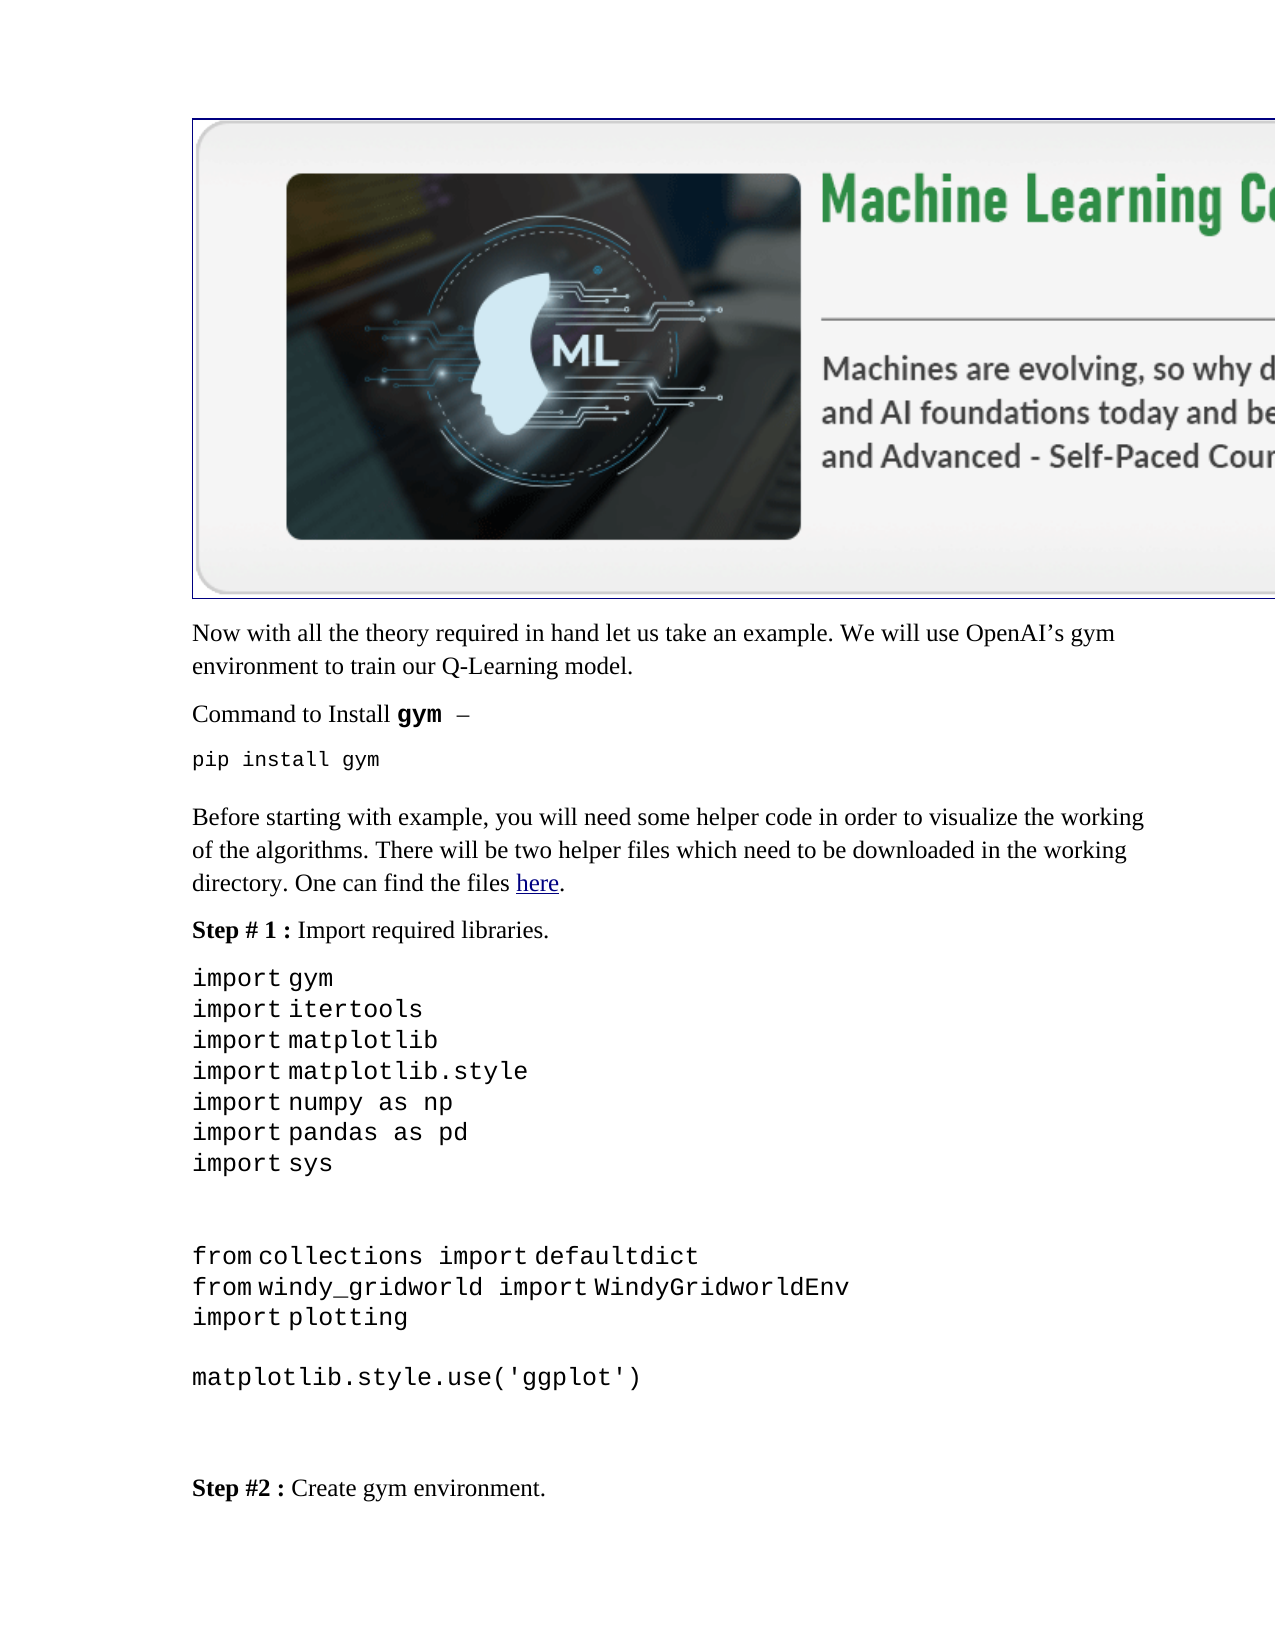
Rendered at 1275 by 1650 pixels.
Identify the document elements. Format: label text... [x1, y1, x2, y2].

list Now with all the theory required in hand let us take an example. We will use OpenAI’s gym environment to train our Q-Learning model. [162, 618, 1157, 680]
list pip install gym [162, 749, 1157, 772]
list Step #2 : Create gym environment. [162, 1440, 1157, 1502]
list Before starting with example, you will need some helper code in order to visualize the working of the algorithms. There will be two helper files which need to be downloaded in the working directory. One can find the files here. [162, 802, 1157, 897]
table_header import gym import itertools import matplotlib import matplotlib.style import numpy as np import pandas as pd import sys from collections import defaultdict from windy_gridworld import WindyGridworldEnv import plotting matplotlib.style.use('ggplot') [192, 963, 860, 1392]
list Command to Install gym – [162, 699, 1157, 730]
list Step # 1 : Import required libraries. [162, 916, 1157, 944]
picture [193, 120, 1275, 598]
